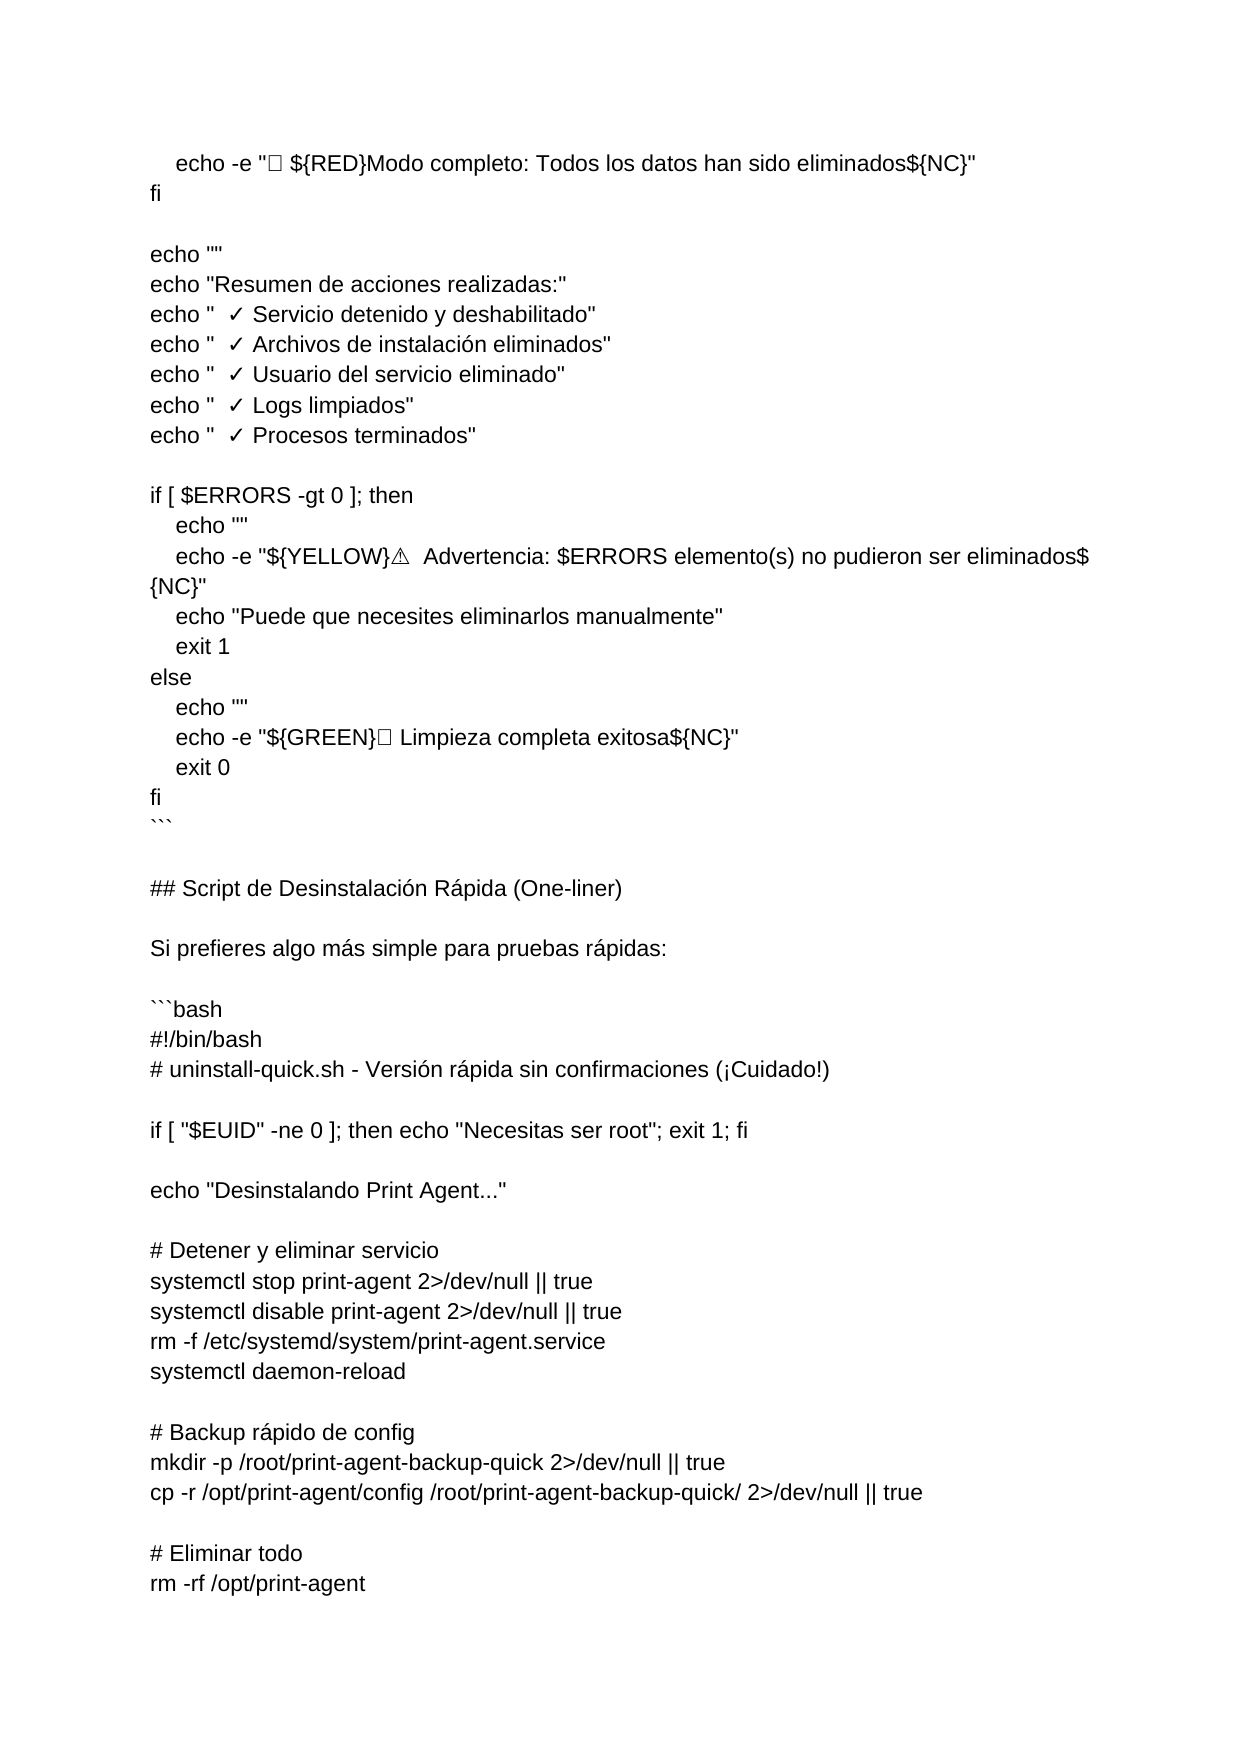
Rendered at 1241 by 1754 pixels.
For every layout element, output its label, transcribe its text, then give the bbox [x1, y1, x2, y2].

text echo " ✓ Servicio detenido y deshabilitado" [150, 301, 1090, 327]
text echo -e "${GREEN}✅ Limpieza completa exitosa${NC}" [150, 724, 1090, 750]
text # Backup rápido de config [150, 1419, 1090, 1445]
text systemctl disable print-agent 2>/dev/null || true [150, 1298, 1090, 1324]
text echo "Desinstalando Print Agent..." [150, 1177, 1090, 1203]
text echo "Resumen de acciones realizadas:" [150, 271, 1090, 297]
text echo "Puede que necesites eliminarlos manualmente" [150, 603, 1090, 629]
text rm -f /etc/systemd/system/print-agent.service [150, 1328, 1090, 1354]
text # Eliminar todo [150, 1539, 1090, 1566]
text echo "" [150, 241, 1090, 267]
text fi [150, 180, 1090, 207]
text # Detener y eliminar servicio [150, 1237, 1090, 1264]
text ## Script de Desinstalación Rápida (One-liner) [150, 875, 1090, 901]
text echo "" [150, 694, 1090, 720]
text Si prefieres algo más simple para pruebas rápidas: [150, 935, 1090, 962]
text if [ $ERRORS -gt 0 ]; then [150, 482, 1090, 509]
text rm -rf /opt/print-agent [150, 1570, 1090, 1596]
text # uninstall-quick.sh - Versión rápida sin confirmaciones (¡Cuidado!) [150, 1056, 1090, 1083]
text fi [150, 784, 1090, 811]
text #!/bin/bash [150, 1026, 1090, 1052]
text echo " ✓ Logs limpiados" [150, 392, 1090, 418]
text echo " ✓ Procesos terminados" [150, 422, 1090, 448]
text ```bash [150, 996, 1090, 1022]
text systemctl stop print-agent 2>/dev/null || true [150, 1268, 1090, 1294]
text exit 1 [150, 633, 1090, 660]
text echo -e "${YELLOW}⚠️ Advertencia: $ERRORS elemento(s) no pudieron ser eliminados${NC}" [150, 543, 1090, 599]
text ``` [150, 814, 1090, 841]
text echo " ✓ Archivos de instalación eliminados" [150, 331, 1090, 358]
text if [ "$EUID" -ne 0 ]; then echo "Necesitas ser root"; exit 1; fi [150, 1117, 1090, 1143]
text echo " ✓ Usuario del servicio eliminado" [150, 361, 1090, 388]
text mkdir -p /root/print-agent-backup-quick 2>/dev/null || true [150, 1449, 1090, 1475]
text systemctl daemon-reload [150, 1358, 1090, 1385]
text exit 0 [150, 754, 1090, 781]
text else [150, 663, 1090, 690]
text echo -e "🔴 ${RED}Modo completo: Todos los datos han sido eliminados${NC}" [150, 150, 1090, 176]
text echo "" [150, 512, 1090, 539]
text cp -r /opt/print-agent/config /root/print-agent-backup-quick/ 2>/dev/null || true [150, 1479, 1090, 1506]
